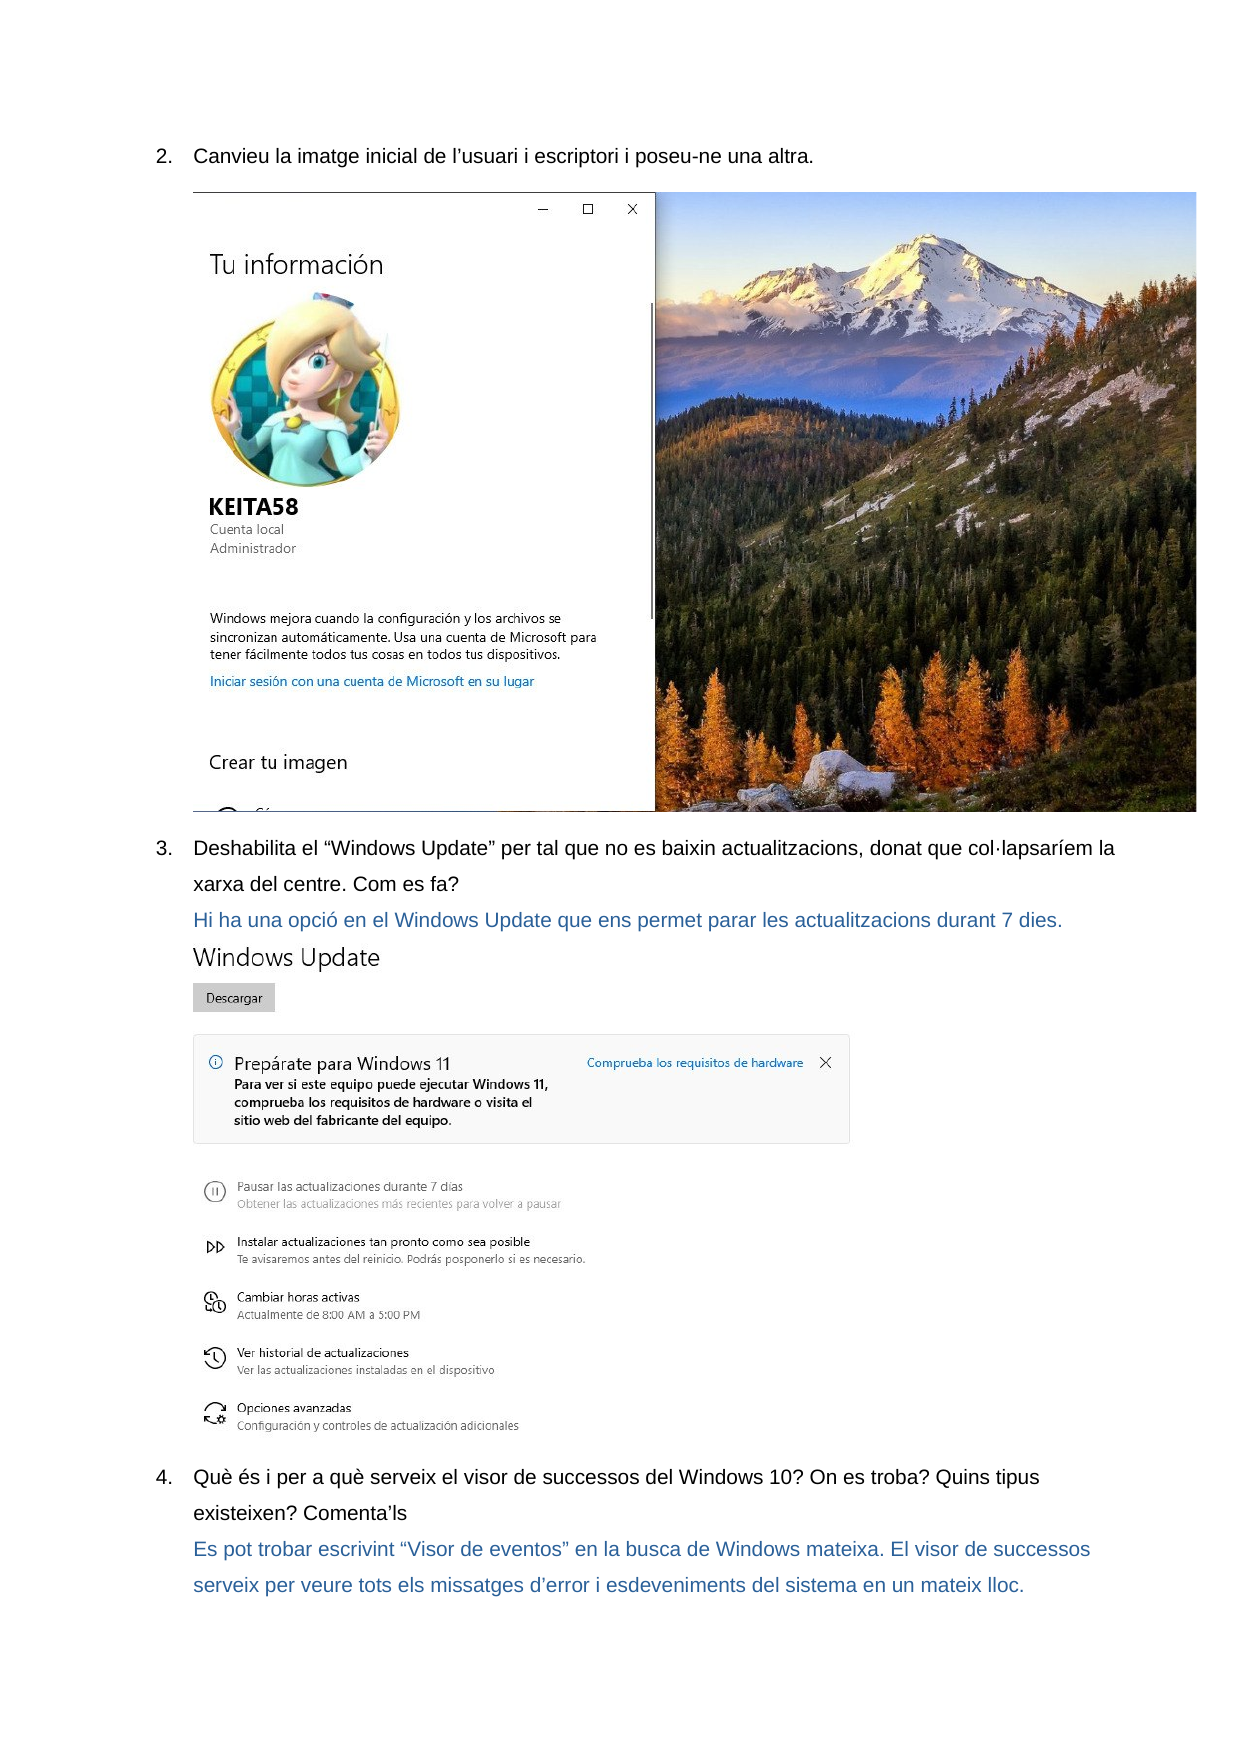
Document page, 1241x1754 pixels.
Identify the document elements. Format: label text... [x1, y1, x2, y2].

list Deshabilita el “Windows Update” per tal que no es baixin actualitzacions, donat que col·lapsaríem la xarxa del centre. Com es fa? [156, 836, 1122, 896]
list Canvieu la imatge inicial de l’usuari i escriptori i poseu-ne una altra. [156, 144, 1122, 168]
list Què és i per a què serveix el visor de successos del Windows 10? On es troba? Quins tipus existeixen? Comenta’ls [156, 1465, 1122, 1525]
text Es pot trobar escrivint “Visor de eventos” en la busca de Windows mateixa. El visor de successos serveix per veure tots els missatges d’error i esdeveniments del sistema en un mateix lloc. [193, 1537, 1122, 1597]
text Hi ha una opció en el Windows Update que ens permet parar les actualitzacions durant 7 dies. [193, 908, 1122, 932]
